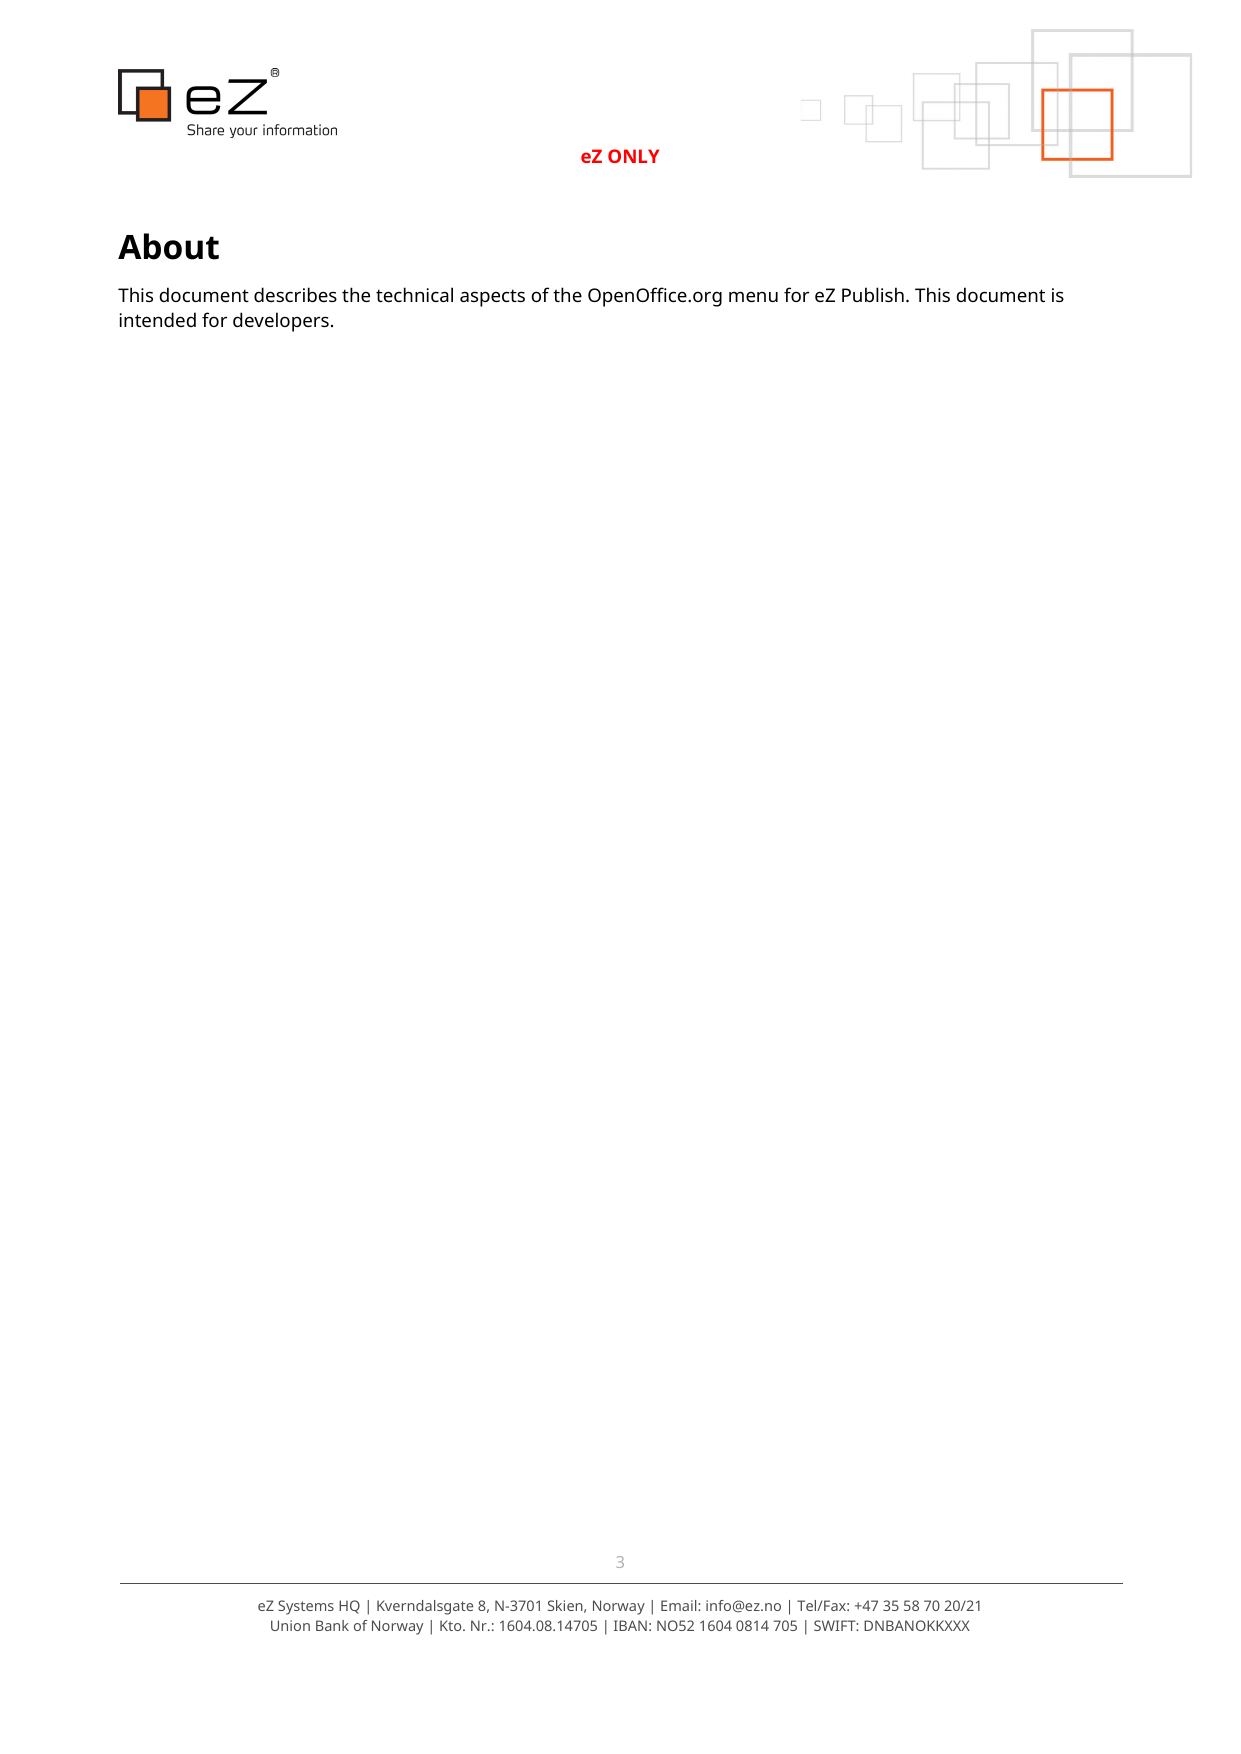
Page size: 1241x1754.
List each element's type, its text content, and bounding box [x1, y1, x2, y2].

picture [118, 68, 442, 187]
text This document describes the technical aspects of the OpenOffice.org menu for eZ Publish. This document is intended for developers. [118, 282, 1122, 333]
subtitle About [118, 224, 1122, 269]
picture [800, 29, 1193, 178]
